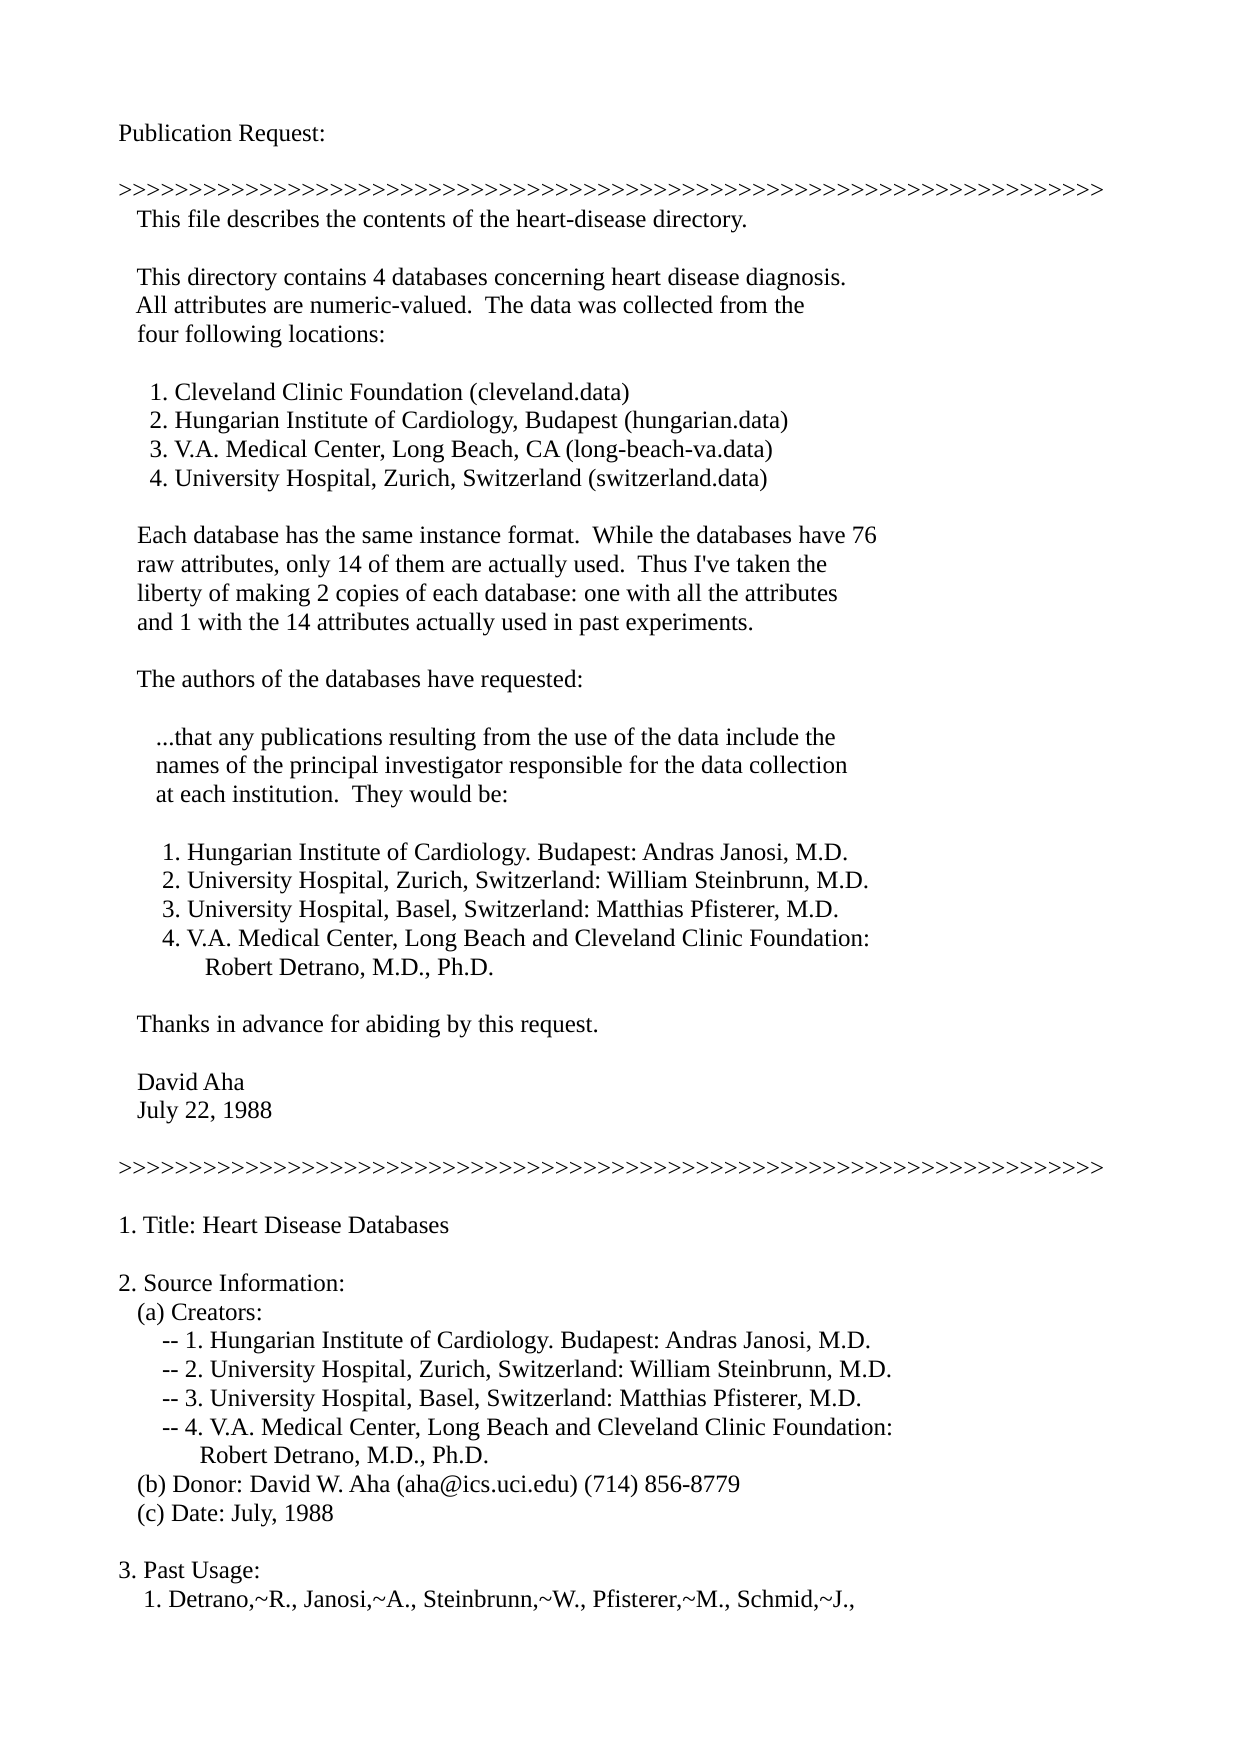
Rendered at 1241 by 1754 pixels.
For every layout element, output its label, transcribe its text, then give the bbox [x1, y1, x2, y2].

text four following locations: [118, 319, 1122, 348]
text liberty of making 2 copies of each database: one with all the attributes [118, 578, 1122, 607]
text raw attributes, only 14 of them are actually used. Thus I've taken the [118, 549, 1122, 578]
text -- 4. V.A. Medical Center, Long Beach and Cleveland Clinic Foundation: [118, 1412, 1122, 1441]
text 2. University Hospital, Zurich, Switzerland: William Steinbrunn, M.D. [118, 866, 1122, 894]
text names of the principal investigator responsible for the data collection [118, 751, 1122, 779]
text The authors of the databases have requested: [118, 664, 1122, 693]
text (b) Donor: David W. Aha (aha@ics.uci.edu) (714) 856-8779 [118, 1469, 1122, 1498]
text 4. V.A. Medical Center, Long Beach and Cleveland Clinic Foundation: [118, 923, 1122, 952]
text 3. Past Usage: [118, 1556, 1122, 1584]
text Robert Detrano, M.D., Ph.D. [118, 952, 1122, 981]
text 1. Hungarian Institute of Cardiology. Budapest: Andras Janosi, M.D. [118, 837, 1122, 866]
text and 1 with the 14 attributes actually used in past experiments. [118, 607, 1122, 636]
text ...that any publications resulting from the use of the data include the [118, 722, 1122, 751]
text All attributes are numeric-valued. The data was collected from the [118, 291, 1122, 319]
text 3. University Hospital, Basel, Switzerland: Matthias Pfisterer, M.D. [118, 894, 1122, 923]
text July 22, 1988 [118, 1096, 1122, 1124]
text (a) Creators: [118, 1297, 1122, 1326]
text 4. University Hospital, Zurich, Switzerland (switzerland.data) [118, 463, 1122, 492]
text 1. Detrano,~R., Janosi,~A., Steinbrunn,~W., Pfisterer,~M., Schmid,~J., [118, 1584, 1122, 1613]
text >>>>>>>>>>>>>>>>>>>>>>>>>>>>>>>>>>>>>>>>>>>>>>>>>>>>>>>>>>>>>>>>>>>>>> [118, 1124, 1122, 1182]
text >>>>>>>>>>>>>>>>>>>>>>>>>>>>>>>>>>>>>>>>>>>>>>>>>>>>>>>>>>>>>>>>>>>>>> [118, 147, 1122, 204]
text -- 1. Hungarian Institute of Cardiology. Budapest: Andras Janosi, M.D. [118, 1326, 1122, 1354]
text David Aha [118, 1067, 1122, 1096]
text 2. Source Information: [118, 1268, 1122, 1297]
text -- 3. University Hospital, Basel, Switzerland: Matthias Pfisterer, M.D. [118, 1383, 1122, 1412]
text 2. Hungarian Institute of Cardiology, Budapest (hungarian.data) [118, 406, 1122, 434]
text Each database has the same instance format. While the databases have 76 [118, 521, 1122, 549]
text Robert Detrano, M.D., Ph.D. [118, 1441, 1122, 1469]
text (c) Date: July, 1988 [118, 1498, 1122, 1527]
text Publication Request: [118, 118, 1122, 147]
text This file describes the contents of the heart-disease directory. [118, 204, 1122, 233]
text Thanks in advance for abiding by this request. [118, 1009, 1122, 1038]
text 1. Title: Heart Disease Databases [118, 1211, 1122, 1239]
text This directory contains 4 databases concerning heart disease diagnosis. [118, 262, 1122, 291]
text at each institution. They would be: [118, 779, 1122, 808]
text 1. Cleveland Clinic Foundation (cleveland.data) [118, 377, 1122, 406]
text -- 2. University Hospital, Zurich, Switzerland: William Steinbrunn, M.D. [118, 1354, 1122, 1383]
text 3. V.A. Medical Center, Long Beach, CA (long-beach-va.data) [118, 434, 1122, 463]
